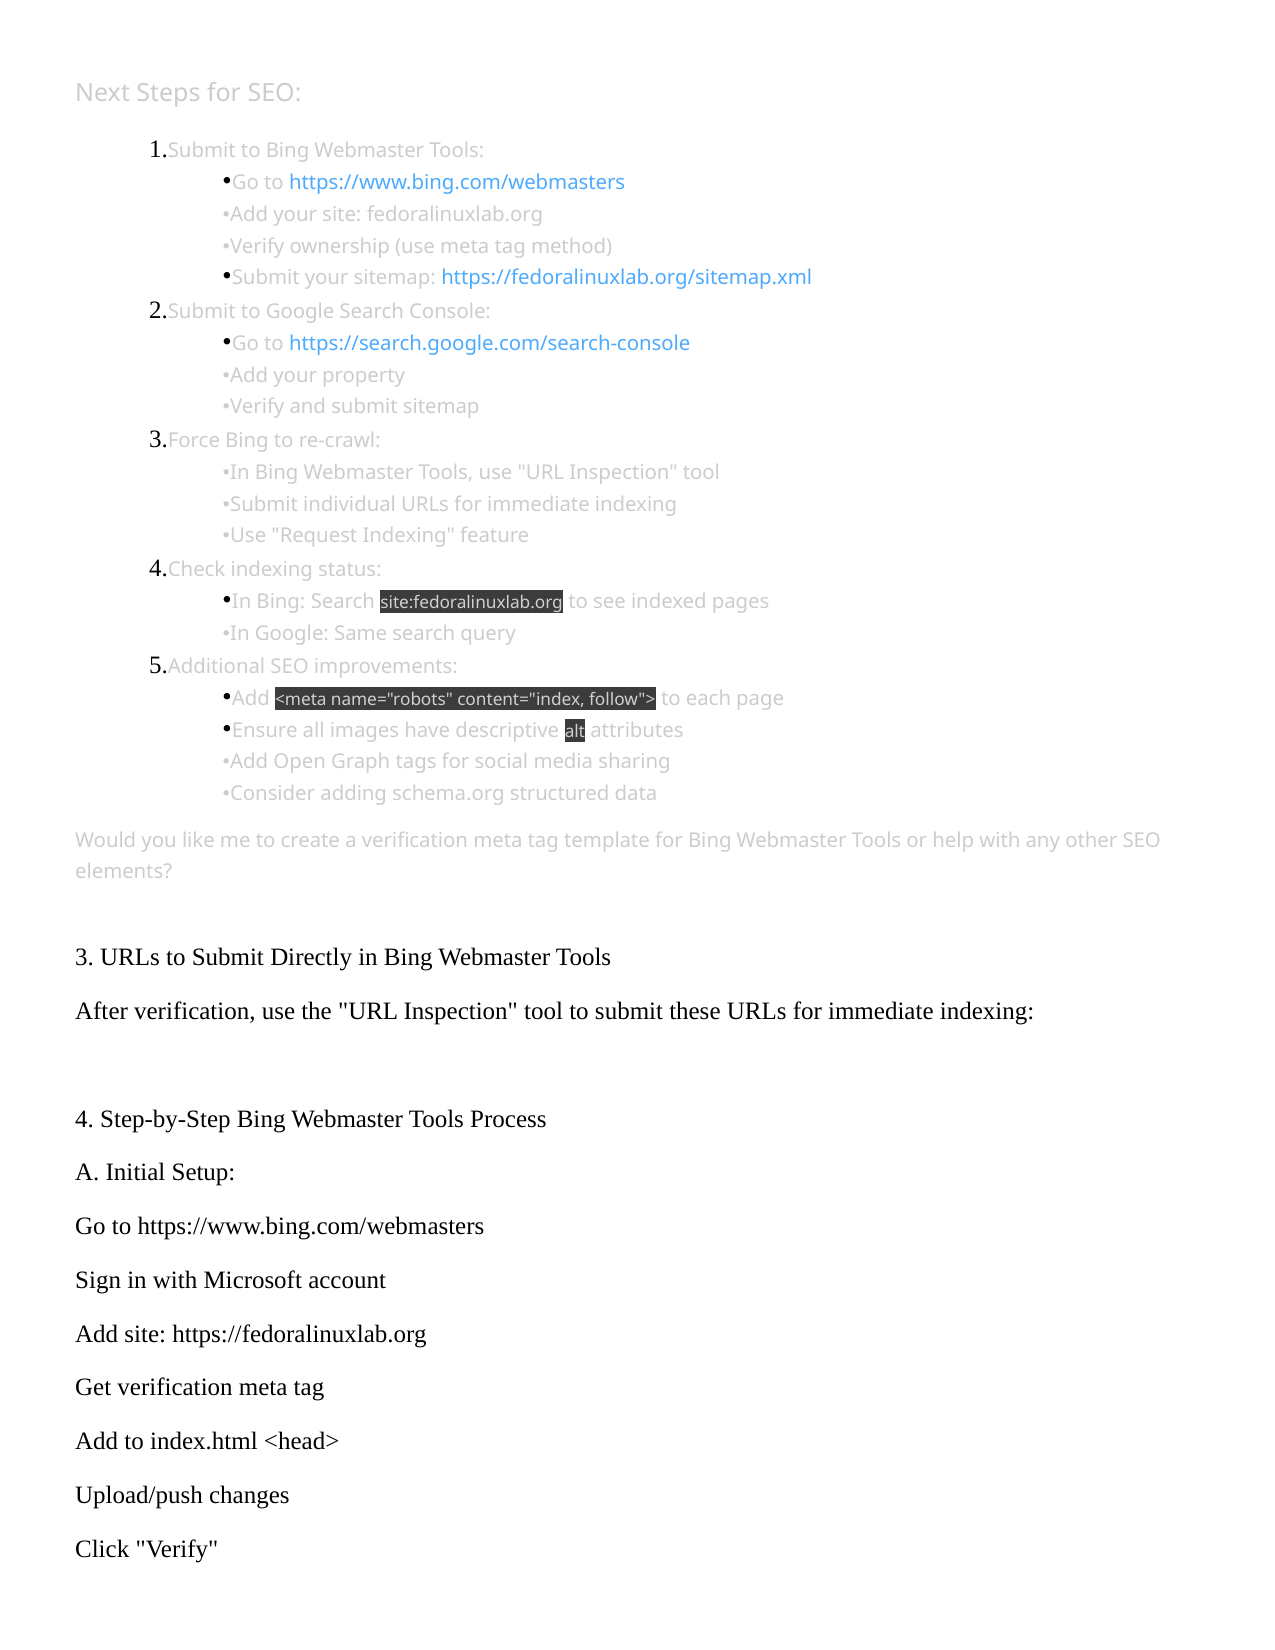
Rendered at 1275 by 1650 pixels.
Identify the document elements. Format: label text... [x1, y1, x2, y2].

text After verification, use the "URL Inspection" tool to submit these URLs for immediate indexing: [75, 996, 1200, 1025]
text Add to index.html <head> [75, 1426, 1200, 1455]
list Submit individual URLs for immediate indexing [75, 489, 1200, 517]
list Submit to Google Search Console: [75, 295, 1200, 324]
text Sign in with Microsoft account [75, 1265, 1200, 1294]
text Upload/push changes [75, 1480, 1200, 1509]
list Consider adding schema.org structured data [75, 779, 1200, 807]
text 4. Step-by-Step Bing Webmaster Tools Process [75, 1104, 1200, 1132]
list Verify and submit sitemap [75, 392, 1200, 420]
list Go to https://search.google.com/search-console [75, 328, 1200, 356]
text Would you like me to create a verification meta tag template for Bing Webmaster Tools or help with any other SEO elements? [75, 825, 1200, 885]
list Submit to Bing Webmaster Tools: [75, 134, 1200, 163]
list Add your property [75, 360, 1200, 388]
list Additional SEO improvements: [75, 650, 1200, 679]
list Add your site: fedoralinuxlab.org [75, 199, 1200, 227]
subtitle Next Steps for SEO: [75, 75, 1200, 109]
list Submit your sitemap: https://fedoralinuxlab.org/sitemap.xml [75, 263, 1200, 291]
list Verify ownership (use meta tag method) [75, 231, 1200, 259]
list Add Open Graph tags for social media sharing [75, 747, 1200, 775]
list Use "Request Indexing" feature [75, 521, 1200, 549]
text Go to https://www.bing.com/webmasters [75, 1211, 1200, 1240]
text Add site: https://fedoralinuxlab.org [75, 1319, 1200, 1347]
list Add <meta name="robots" content="index, follow"> to each page [75, 683, 1200, 711]
list In Google: Same search query [75, 618, 1200, 646]
text 3. URLs to Submit Directly in Bing Webmaster Tools [75, 942, 1200, 971]
text Click "Verify" [75, 1534, 1200, 1562]
list In Bing: Search site:fedoralinuxlab.org to see indexed pages [75, 586, 1200, 614]
list Check indexing status: [75, 553, 1200, 582]
text A. Initial Setup: [75, 1157, 1200, 1186]
list Ensure all images have descriptive alt attributes [75, 715, 1200, 743]
text Get verification meta tag [75, 1372, 1200, 1401]
list Force Bing to re-crawl: [75, 424, 1200, 453]
list Go to https://www.bing.com/webmasters [75, 168, 1200, 195]
list In Bing Webmaster Tools, use "URL Inspection" tool [75, 457, 1200, 485]
